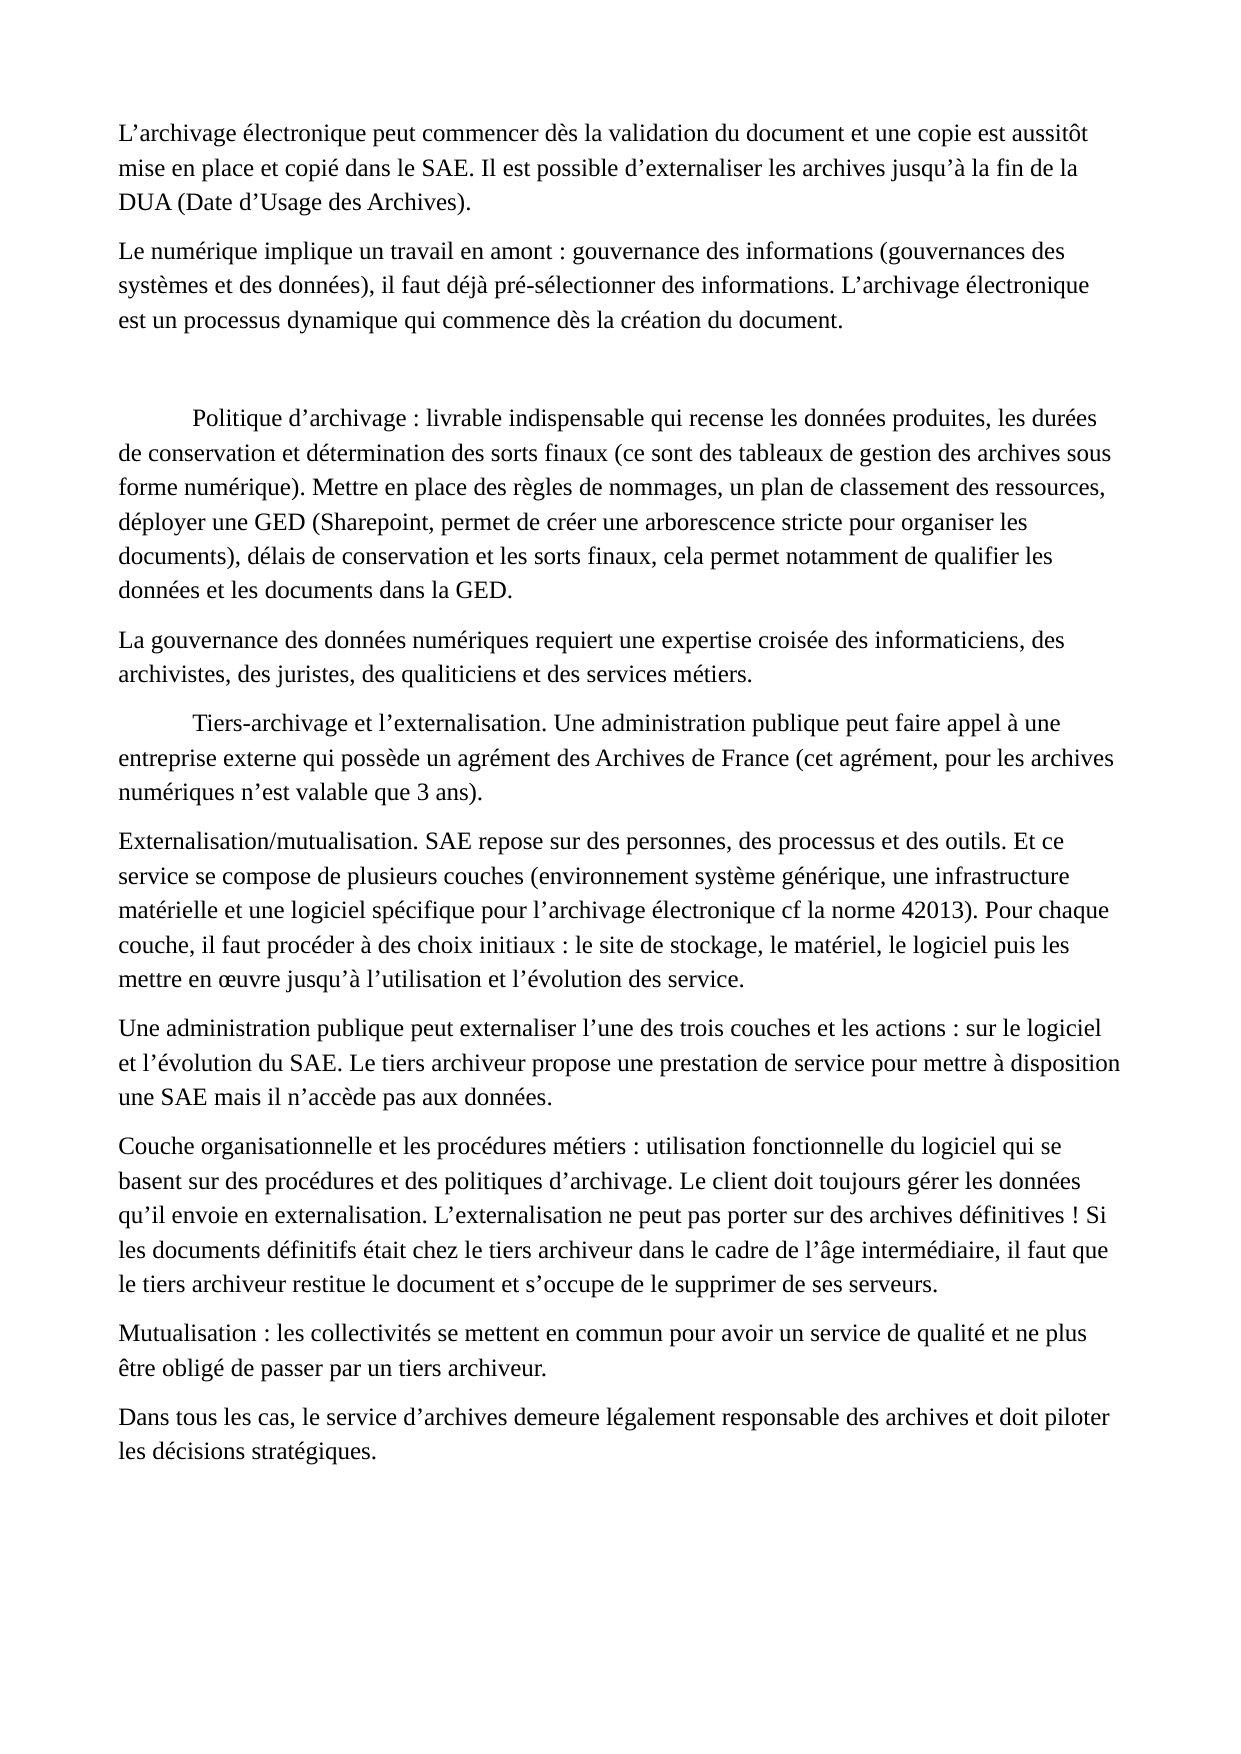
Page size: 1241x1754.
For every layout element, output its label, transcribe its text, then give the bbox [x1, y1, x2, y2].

text Mutualisation : les collectivités se mettent en commun pour avoir un service de qualité et ne plus être obligé de passer par un tiers archiveur. [118, 1318, 1122, 1381]
text Couche organisationnelle et les procédures métiers : utilisation fonctionnelle du logiciel qui se basent sur des procédures et des politiques d’archivage. Le client doit toujours gérer les données qu’il envoie en externalisation. L’externalisation ne peut pas porter sur des archives définitives ! Si les documents définitifs était chez le tiers archiveur dans le cadre de l’âge intermédiaire, il faut que le tiers archiveur restitue le document et s’occupe de le supprimer de ses serveurs. [118, 1131, 1122, 1298]
text Dans tous les cas, le service d’archives demeure légalement responsable des archives et doit piloter les décisions stratégiques. [118, 1402, 1122, 1465]
text Tiers-archivage et l’externalisation. Une administration publique peut faire appel à une entreprise externe qui possède un agrément des Archives de France (cet agrément, pour les archives numériques n’est valable que 3 ans). [118, 708, 1122, 806]
text Une administration publique peut externaliser l’une des trois couches et les actions : sur le logiciel et l’évolution du SAE. Le tiers archiveur propose une prestation de service pour mettre à disposition une SAE mais il n’accède pas aux données. [118, 1013, 1122, 1111]
text Le numérique implique un travail en amont : gouvernance des informations (gouvernances des systèmes et des données), il faut déjà pré-sélectionner des informations. L’archivage électronique est un processus dynamique qui commence dès la création du document. [118, 236, 1122, 334]
text Externalisation/mutualisation. SAE repose sur des personnes, des processus et des outils. Et ce service se compose de plusieurs couches (environnement système générique, une infrastructure matérielle et une logiciel spécifique pour l’archivage électronique cf la norme 42013). Pour chaque couche, il faut procéder à des choix initiaux : le site de stockage, le matériel, le logiciel puis les mettre en œuvre jusqu’à l’utilisation et l’évolution des service. [118, 826, 1122, 993]
text La gouvernance des données numériques requiert une expertise croisée des informaticiens, des archivistes, des juristes, des qualiticiens et des services métiers. [118, 625, 1122, 688]
text Politique d’archivage : livrable indispensable qui recense les données produites, les durées de conservation et détermination des sorts finaux (ce sont des tableaux de gestion des archives sous forme numérique). Mettre en place des règles de nommages, un plan de classement des ressources, déployer une GED (Sharepoint, permet de créer une arborescence stricte pour organiser les documents), délais de conservation et les sorts finaux, cela permet notamment de qualifier les données et les documents dans la GED. [118, 403, 1122, 604]
text L’archivage électronique peut commencer dès la validation du document et une copie est aussitôt mise en place et copié dans le SAE. Il est possible d’externaliser les archives jusqu’à la fin de la DUA (Date d’Usage des Archives). [118, 118, 1122, 216]
